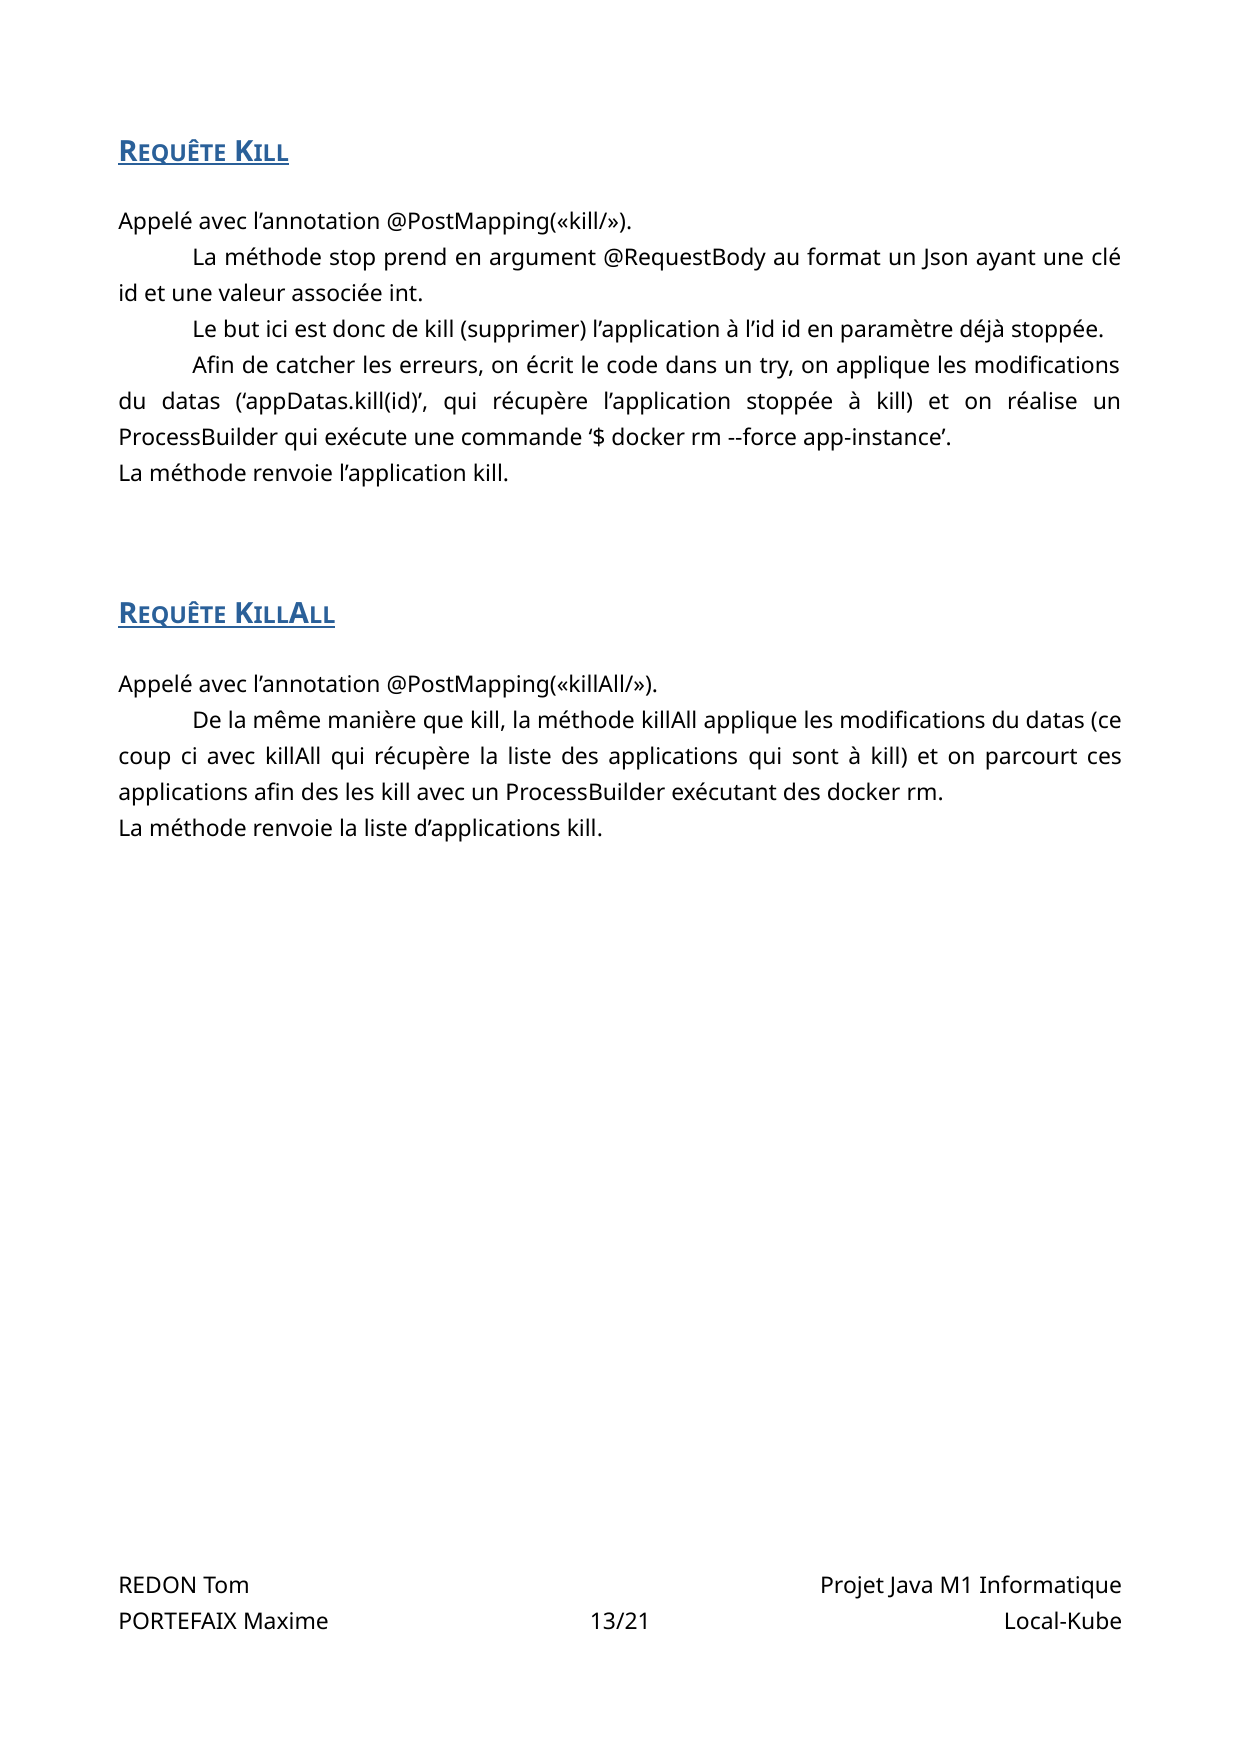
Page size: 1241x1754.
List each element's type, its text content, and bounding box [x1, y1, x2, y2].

text Appelé avec l’annotation @PostMapping(«killAll/»). [118, 668, 1122, 699]
text De la même manière que kill, la méthode killAll applique les modifications du datas (ce coup ci avec killAll qui récupère la liste des applications qui sont à kill) et on parcourt ces applications afin des les kill avec un ProcessBuilder exécutant des docker rm. [118, 704, 1122, 807]
text Le but ici est donc de kill (supprimer) l’application à l’id id en paramètre déjà stoppée. [118, 313, 1122, 344]
text La méthode stop prend en argument @RequestBody au format un Json ayant une clé id et une valeur associée int. [118, 241, 1122, 308]
subtitle Requête KillAll [118, 593, 1122, 632]
text Afin de catcher les erreurs, on écrit le code dans un try, on applique les modifications du datas (‘appDatas.kill(id)’, qui récupère l’application stoppée à kill) et on réalise un ProcessBuilder qui exécute une commande ‘$ docker rm --force app-instance’. [118, 349, 1122, 452]
text La méthode renvoie l’application kill. [118, 457, 1122, 488]
text La méthode renvoie la liste d’applications kill. [118, 812, 1122, 843]
text Appelé avec l’annotation @PostMapping(«kill/»). [118, 205, 1122, 236]
subtitle Requête Kill [118, 130, 1122, 169]
